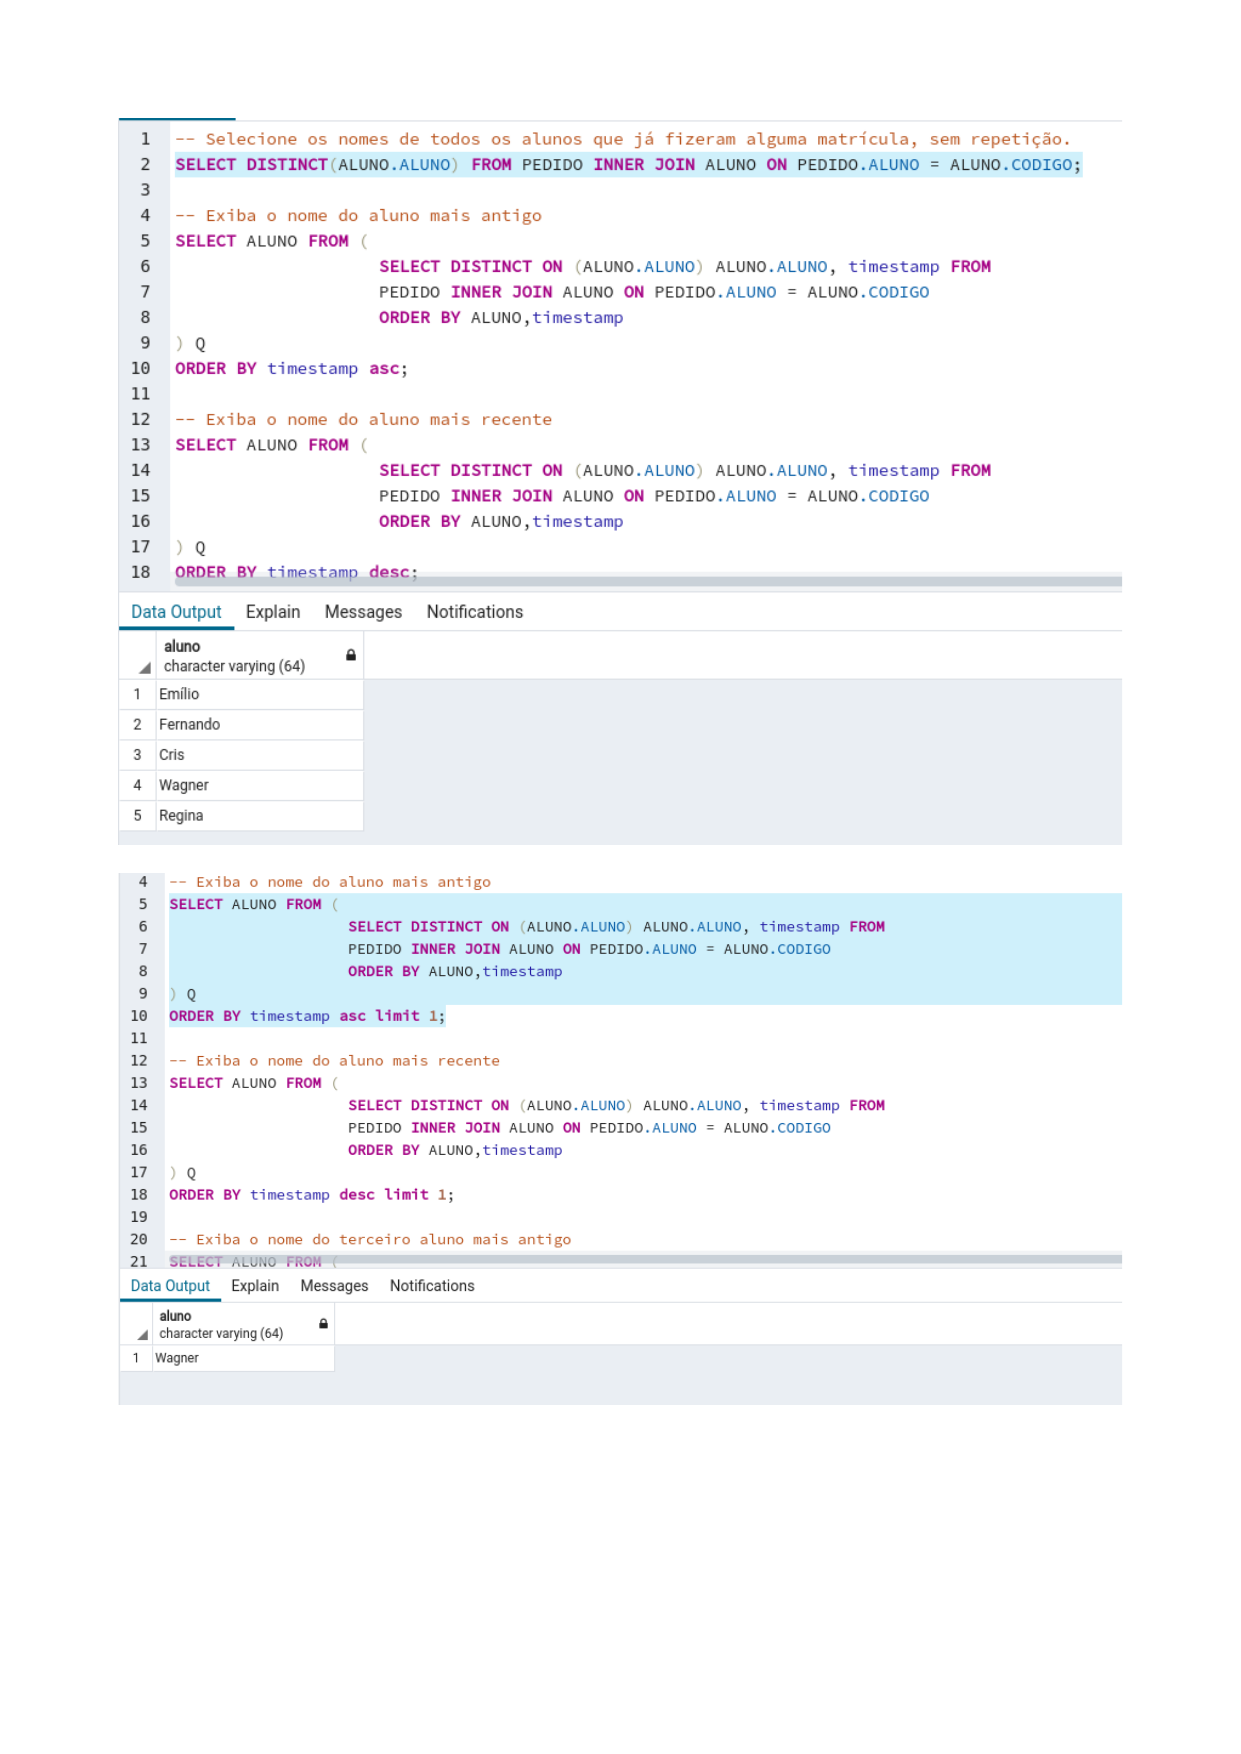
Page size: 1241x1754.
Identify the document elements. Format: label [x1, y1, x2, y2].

picture [118, 873, 1123, 1405]
picture [118, 118, 1123, 845]
